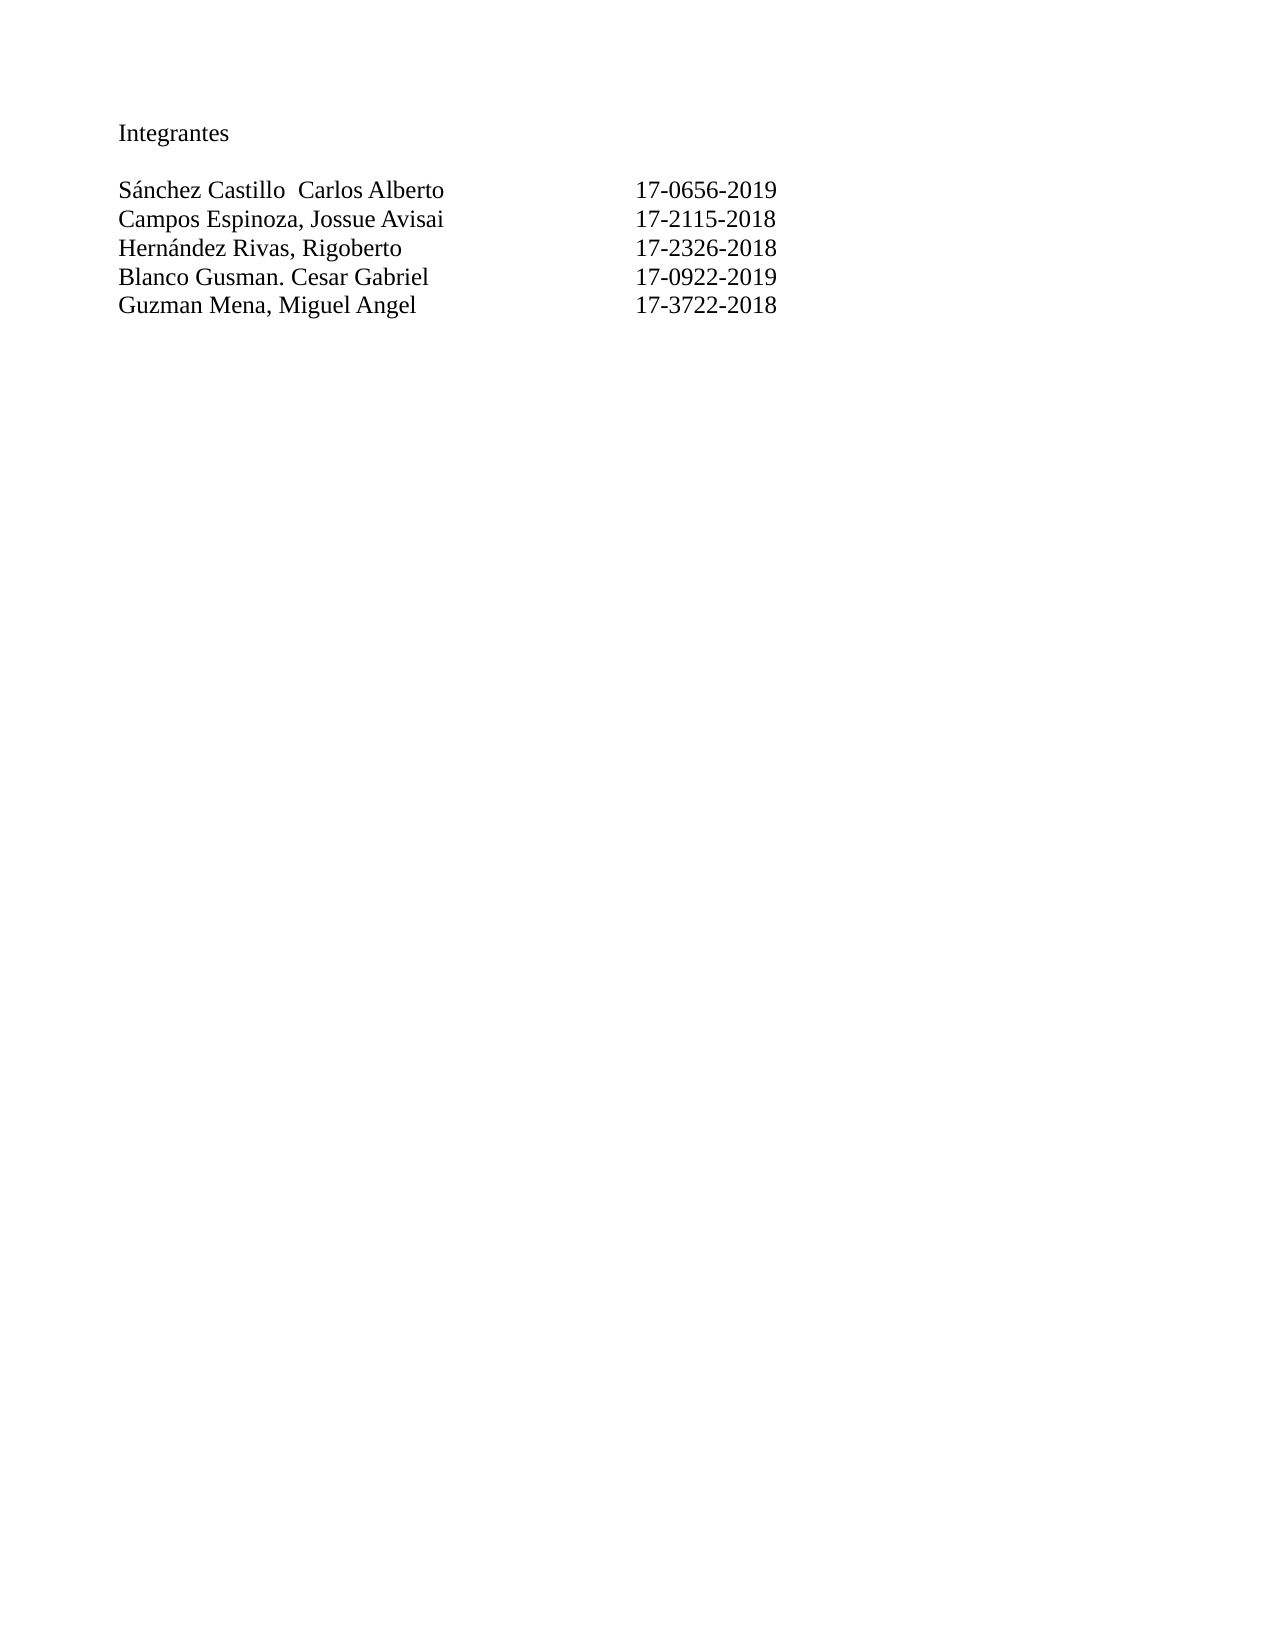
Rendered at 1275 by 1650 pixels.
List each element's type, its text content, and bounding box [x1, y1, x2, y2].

text Integrantes [118, 118, 1157, 147]
text Blanco Gusman. Cesar Gabriel 17-0922-2019 [118, 262, 1157, 291]
text Sánchez Castillo Carlos Alberto 17-0656-2019 [118, 176, 1157, 204]
text Guzman Mena, Miguel Angel 17-3722-2018 [118, 291, 1157, 319]
text Campos Espinoza, Jossue Avisai 17-2115-2018 [118, 204, 1157, 233]
text Hernández Rivas, Rigoberto 17-2326-2018 [118, 233, 1157, 262]
